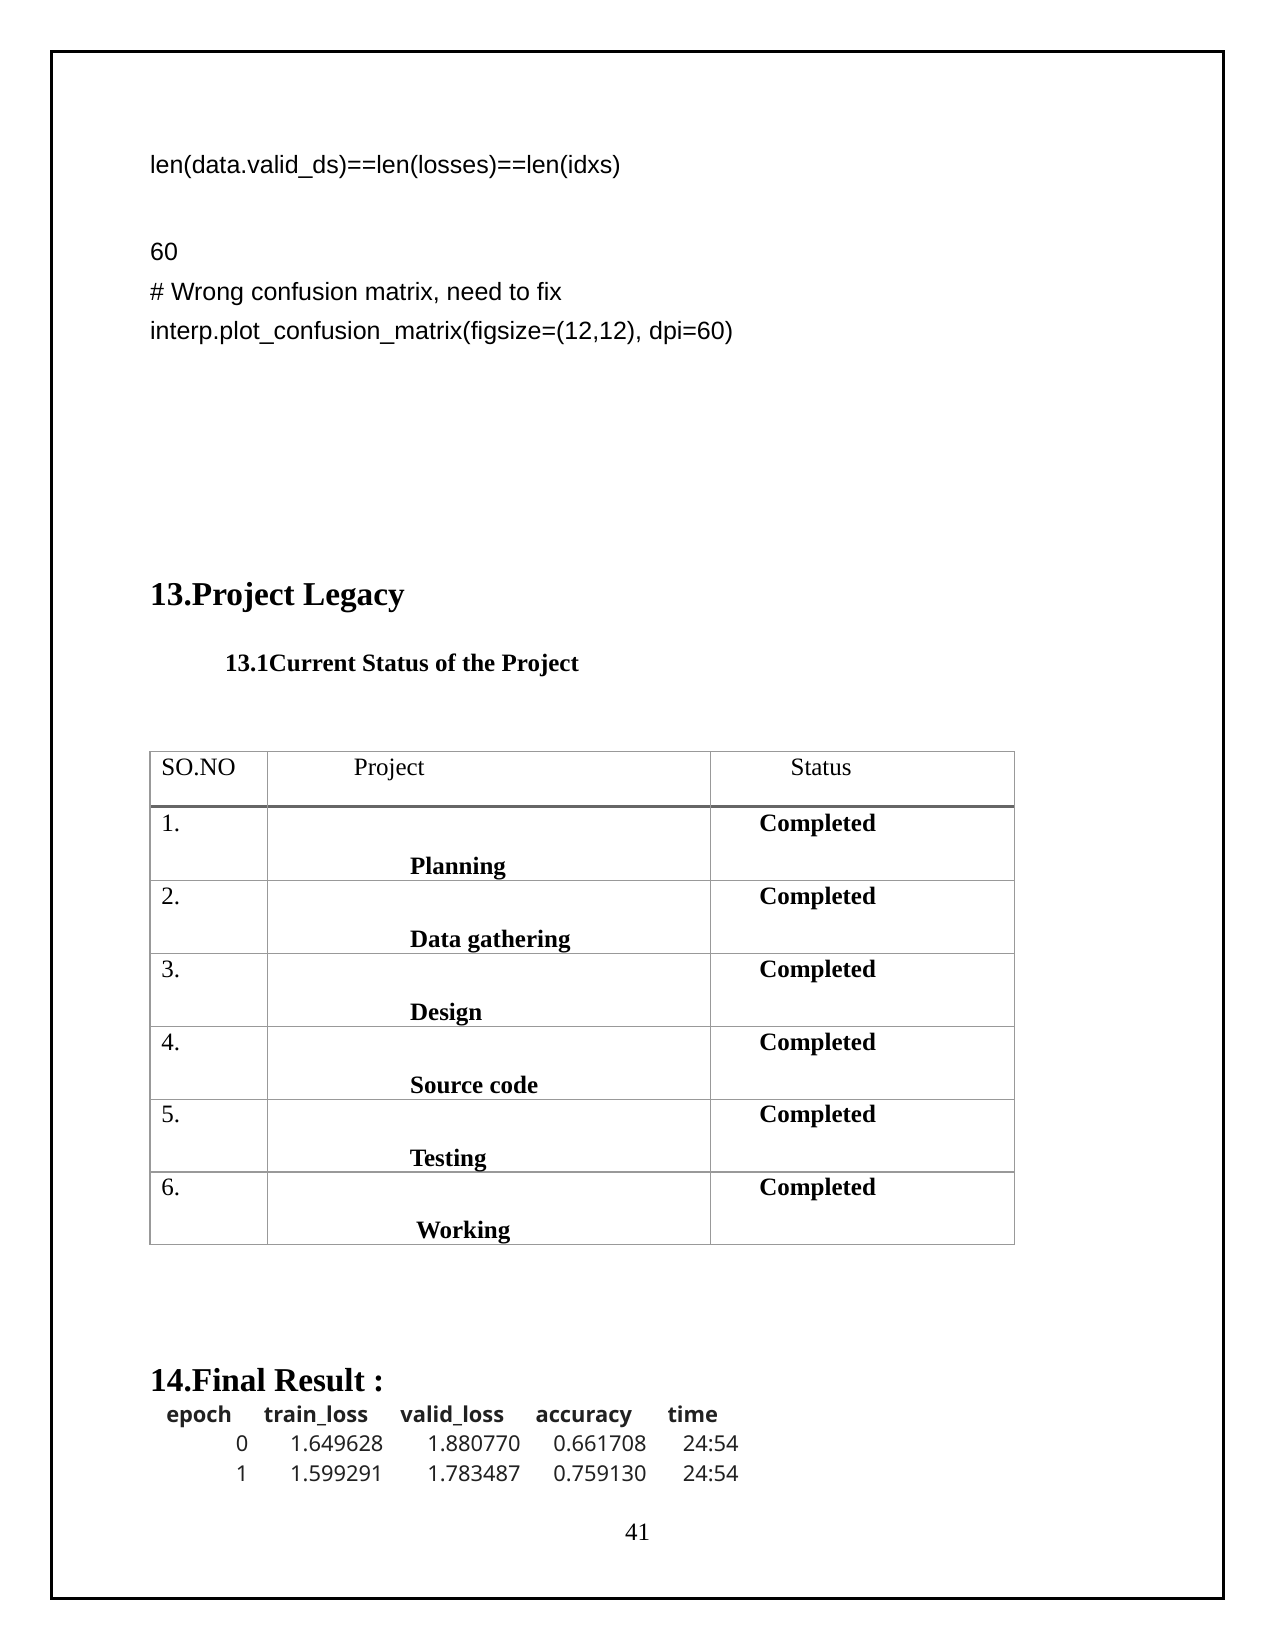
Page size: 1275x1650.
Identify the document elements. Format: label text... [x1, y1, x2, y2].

table_cell Completed [711, 1027, 1014, 1098]
table_cell Completed [711, 1100, 1014, 1171]
table_cell 0 [150, 1429, 248, 1458]
table_cell 1.880770 [384, 1429, 520, 1458]
text interp.plot_confusion_matrix(figsize=(12,12), dpi=60) [150, 316, 1125, 345]
table_header valid_loss [384, 1399, 520, 1428]
table_header SO.NO [151, 752, 267, 805]
table_header Project [268, 752, 710, 805]
table_cell 2. [151, 881, 267, 953]
table_cell 1.783487 [384, 1458, 520, 1488]
table_header train_loss [248, 1399, 383, 1428]
table_cell 24:54 [647, 1429, 738, 1458]
text 13.Project Legacy [150, 574, 1125, 612]
table_cell 1 [150, 1458, 248, 1488]
table_cell Completed [711, 808, 1014, 880]
table_cell 0.759130 [520, 1458, 647, 1488]
table_cell Data gathering [268, 881, 710, 953]
table_cell Completed [711, 1173, 1014, 1244]
text len(data.valid_ds)==len(losses)==len(idxs) [150, 150, 1125, 179]
table_cell Planning [268, 808, 710, 880]
table_cell Completed [711, 881, 1014, 953]
table_cell 24:54 [647, 1458, 738, 1488]
text # Wrong confusion matrix, need to fix [150, 277, 1125, 306]
table_cell Source code [268, 1027, 710, 1098]
table_header Status [711, 752, 1014, 805]
table_cell 0.661708 [520, 1429, 647, 1458]
table_cell 6. [151, 1173, 267, 1244]
text 60 [150, 237, 1125, 266]
table_cell 1. [151, 808, 267, 880]
table_cell 1.599291 [248, 1458, 383, 1488]
table_cell 5. [151, 1100, 267, 1171]
table_cell Design [268, 954, 710, 1026]
table_header epoch [150, 1399, 248, 1428]
table_cell Working [268, 1173, 710, 1244]
text 13.1Current Status of the Project [225, 648, 1125, 677]
table_cell Completed [711, 954, 1014, 1026]
table_header accuracy [520, 1399, 647, 1428]
table_header time [647, 1399, 738, 1428]
table_cell 3. [151, 954, 267, 1026]
table_cell Testing [268, 1100, 710, 1171]
text 14.Final Result : [150, 1360, 1125, 1399]
table_cell 1.649628 [248, 1429, 383, 1458]
table_cell 4. [151, 1027, 267, 1098]
